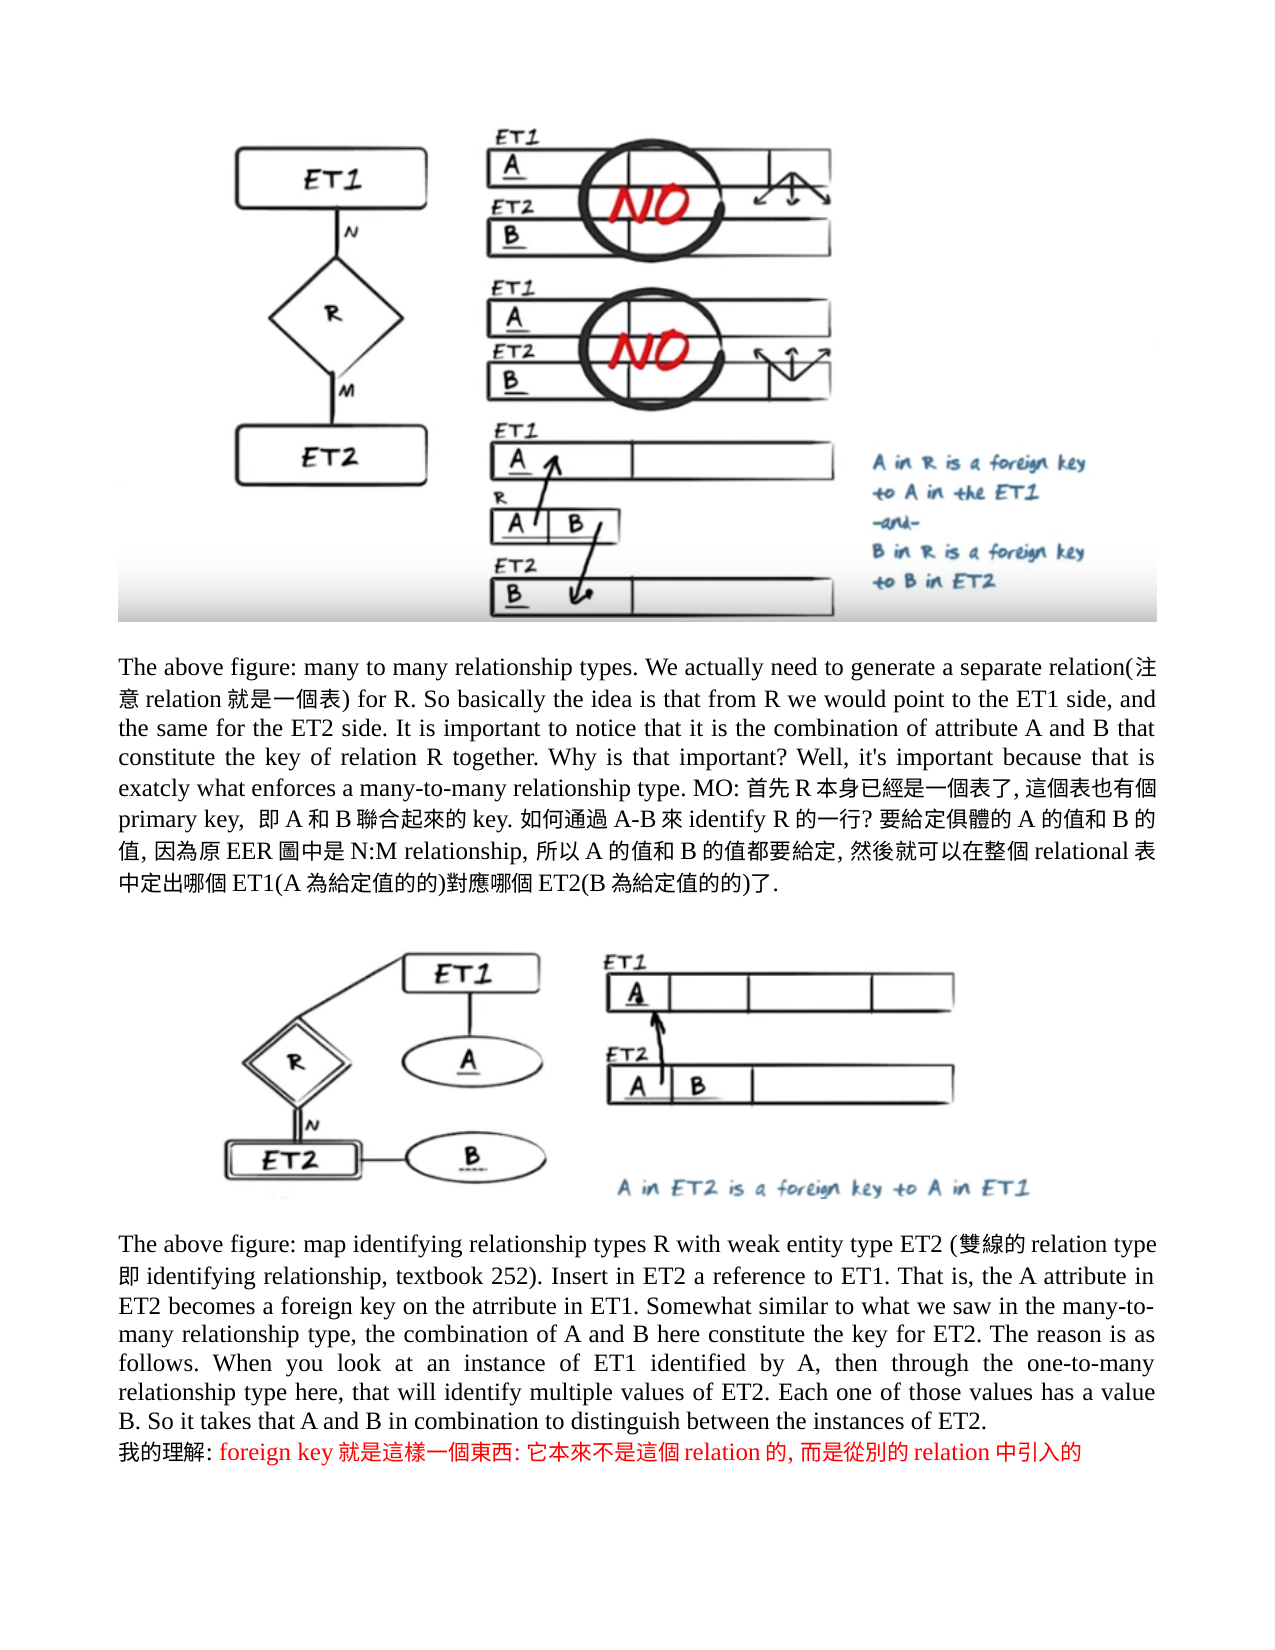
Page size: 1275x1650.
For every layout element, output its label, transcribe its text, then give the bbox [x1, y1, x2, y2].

text The above figure: map identifying relationship types R with weak entity type ET2 (雙線的relation type即identifying relationship, textbook 252). Insert in ET2 a reference to ET1. That is, the A attribute in ET2 becomes a foreign key on the atrribute in ET1. Somewhat similar to what we saw in the many-to-many relationship type, the combination of A and B here constitute the key for ET2. The reason is as follows. When you look at an instance of ET1 identified by A, then through the one-to-many relationship type here, that will identify multiple values of ET2. Each one of those values has a value B. So it takes that A and B in combination to distinguish between the instances of ET2. [118, 1227, 1157, 1434]
text 我的理解: foreign key就是這樣一個東西: 它本來不是這個relation的, 而是從別的relation中引入的 [118, 1434, 1157, 1466]
text The above figure: many to many relationship types. We actually need to generate a separate relation(注意relation就是一個表) for R. So basically the idea is that from R we would point to the ET1 side, and the same for the ET2 side. It is important to notice that it is the combination of attribute A and B that constitute the key of relation R together. Why is that important? Well, it's important because that is exatcly what enforces a many-to-many relationship type. MO: 首先R本身已經是一個表了, 這個表也有個primary key, 即A和B聯合起來的key. 如何通過A-B來identify R的一行? 要給定俱體的A的值和B的值, 因為原EER圖中是N:M relationship, 所以A的值和B的值都要給定, 然後就可以在整個relational表中定出哪個ET1(A為給定值的的)對應哪個ET2(B為給定值的的)了. [118, 650, 1157, 897]
picture [118, 926, 1157, 1199]
picture [118, 118, 1157, 622]
